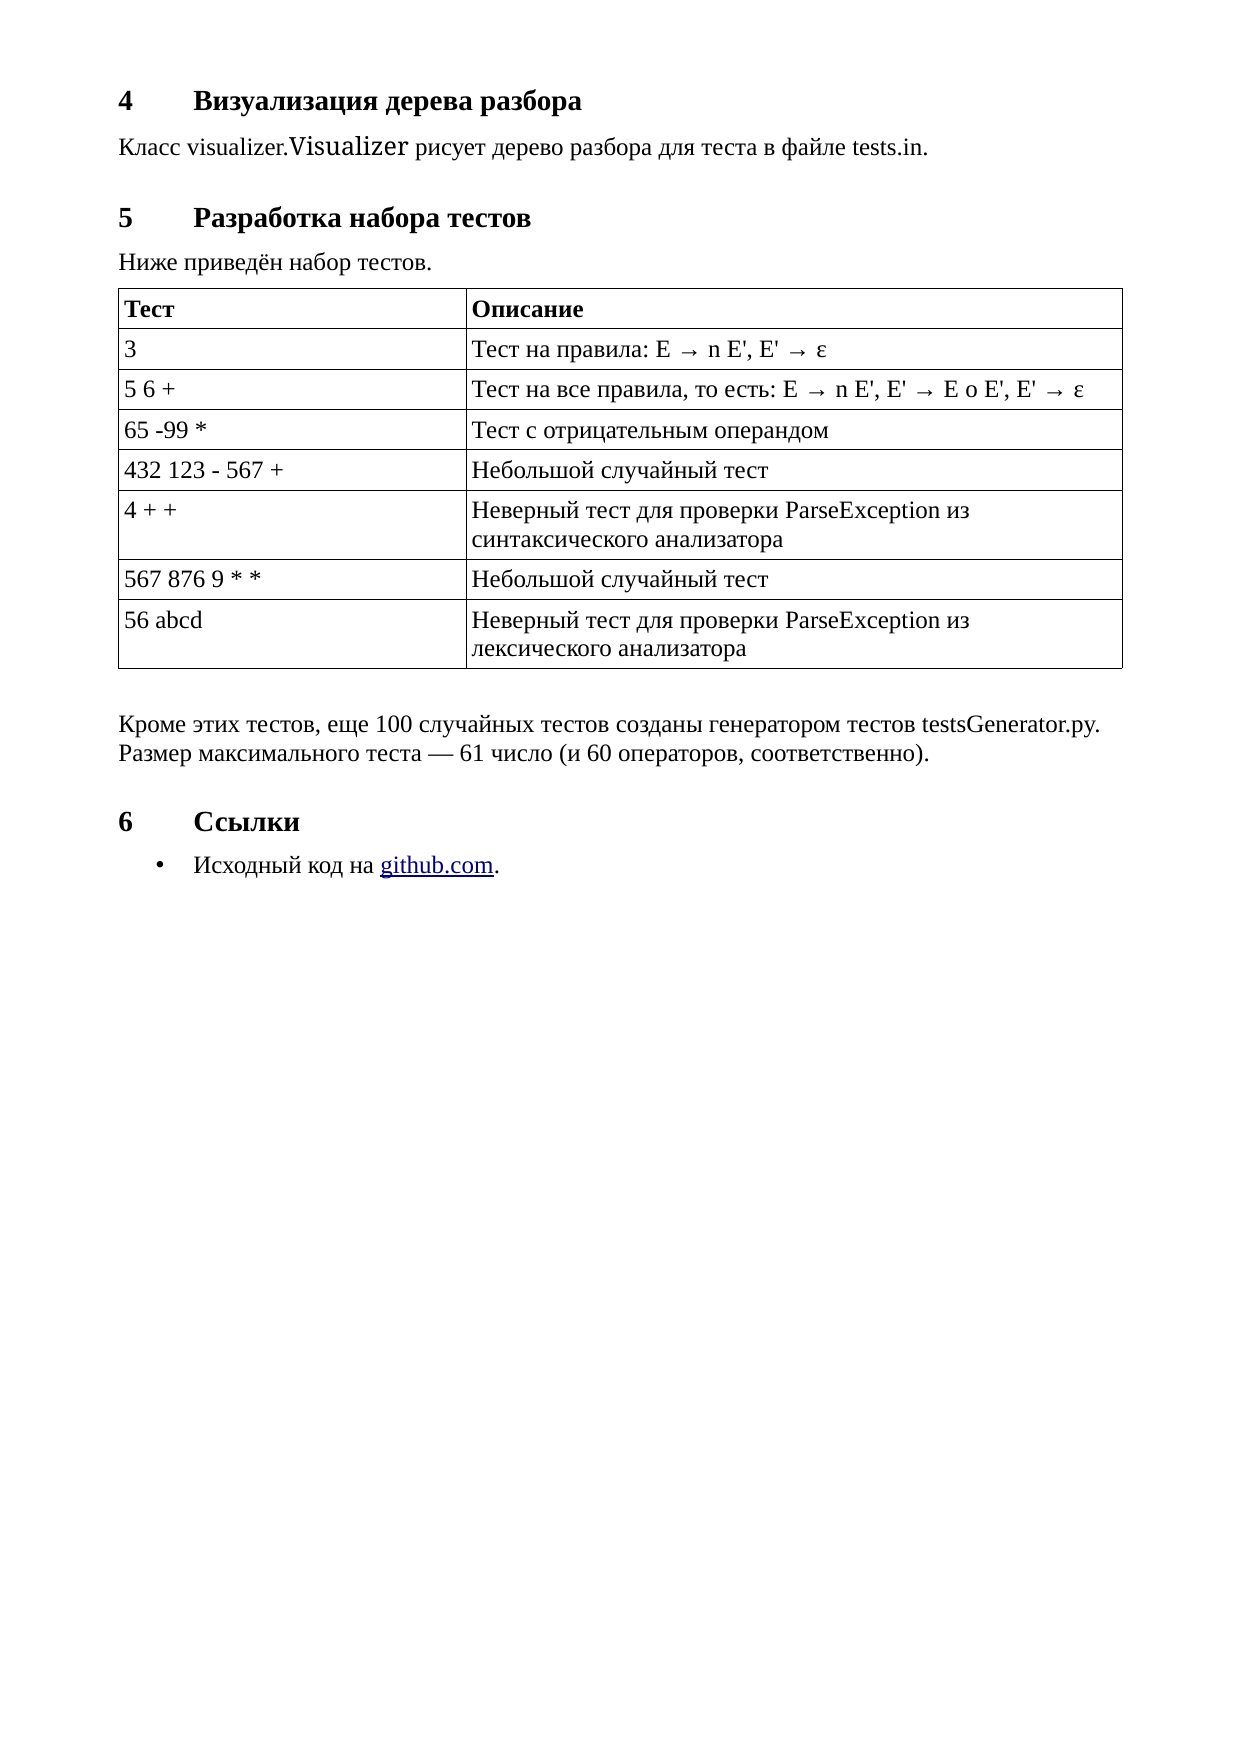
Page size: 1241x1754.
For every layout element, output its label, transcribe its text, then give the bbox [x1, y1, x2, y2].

table_cell Неверный тест для проверки ParseException из лексического анализатора [467, 600, 1122, 668]
table_cell 65 -99 * [119, 410, 466, 449]
table_cell 432 123 - 567 + [119, 450, 466, 489]
table_cell 5 6 + [119, 370, 466, 409]
subtitle Ссылки [118, 804, 1122, 838]
table_cell 3 [119, 329, 466, 368]
table_cell Небольшой случайный тест [467, 560, 1122, 599]
table_cell Небольшой случайный тест [467, 450, 1122, 489]
table_cell 56 abcd [119, 600, 466, 668]
table_cell Тест на все правила, то есть: E → n E', E' → E o E', E' → ε [467, 370, 1122, 409]
subtitle Разработка набора тестов [118, 201, 1122, 234]
table_cell Тест на правила: E → n E', E' → ε [467, 329, 1122, 368]
table_cell 567 876 9 * * [119, 560, 466, 599]
table_cell Неверный тест для проверки ParseException из синтаксического анализатора [467, 491, 1122, 558]
text Кроме этих тестов, еще 100 случайных тестов созданы генератором тестов testsGenerator.py. Размер максимального теста — 61 число (и 60 операторов, соответственно). [118, 709, 1122, 767]
table_header Описание [467, 289, 1122, 328]
list Исходный код на github.com. [156, 850, 1122, 879]
text Ниже приведён набор тестов. [118, 247, 1122, 275]
table_cell 4 + + [119, 491, 466, 558]
subtitle Визуализация дерева разбора [118, 83, 1122, 117]
table_header Тест [119, 289, 466, 328]
text Класс visualizer.Visualizer рисует дерево разбора для теста в файле tests.in. [118, 129, 1122, 163]
table_cell Тест с отрицательным операндом [467, 410, 1122, 449]
